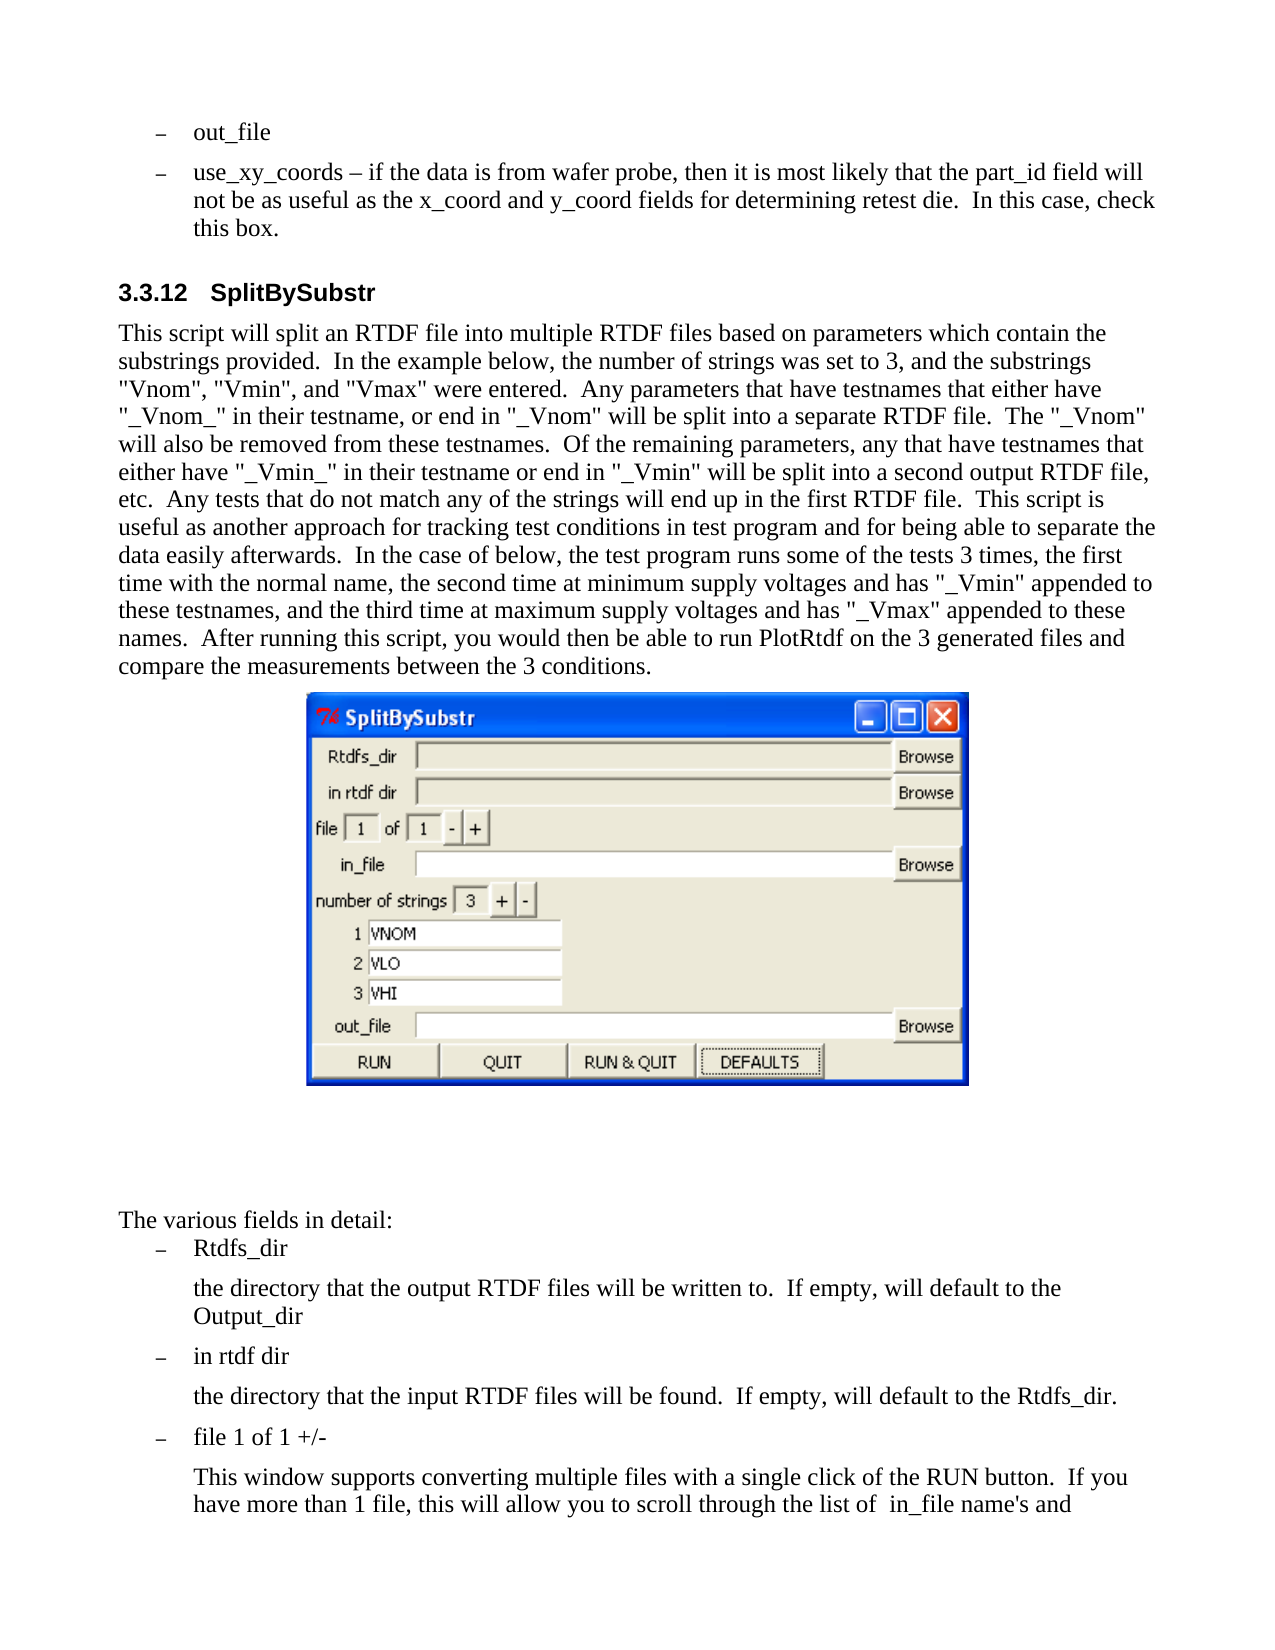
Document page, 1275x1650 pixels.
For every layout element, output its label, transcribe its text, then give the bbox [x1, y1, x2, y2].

list the directory that the input RTDF files will be found. If empty, will default to the Rtdfs_dir. [156, 1382, 1157, 1410]
list out_file [156, 118, 1157, 146]
text This script will split an RTDF file into multiple RTDF files based on parameters which contain the substrings provided. In the example below, the number of strings was set to 3, and the substrings "Vnom", "Vmin", and "Vmax" were entered. Any parameters that have testnames that either have "_Vnom_" in their testname, or end in "_Vnom" will be split into a separate RTDF file. The "_Vnom" will also be removed from these testnames. Of the remaining parameters, any that have testnames that either have "_Vmin_" in their testname or end in "_Vmin" will be split into a second output RTDF file, etc. Any tests that do not match any of the strings will end up in the first RTDF file. This script is useful as another approach for tracking test conditions in test program and for being able to separate the data easily afterwards. In the case of below, the test program runs some of the tests 3 times, the first time with the normal name, the second time at minimum supply voltages and has "_Vmin" appended to these testnames, and the third time at maximum supply voltages and has "_Vmax" appended to these names. After running this script, you would then be able to run PlotRtdf on the 3 generated files and compare the measurements between the 3 conditions. [118, 319, 1157, 679]
subtitle SplitBySubstr [118, 279, 1157, 307]
list This window supports converting multiple files with a single click of the RUN button. If you have more than 1 file, this will allow you to scroll through the list of in_file name's and [156, 1463, 1157, 1518]
list in rtdf dir [156, 1342, 1157, 1370]
list file 1 of 1 +/- [156, 1423, 1157, 1450]
text The various fields in detail: [118, 1206, 1157, 1234]
list Rtdfs_dir [156, 1234, 1157, 1262]
list use_xy_coords – if the data is from wafer probe, then it is most likely that the part_id field will not be as useful as the x_coord and y_coord fields for determining retest die. In this case, check this box. [156, 158, 1157, 241]
list the directory that the output RTDF files will be written to. If empty, will default to the Output_dir [156, 1274, 1157, 1330]
picture [306, 692, 969, 1086]
